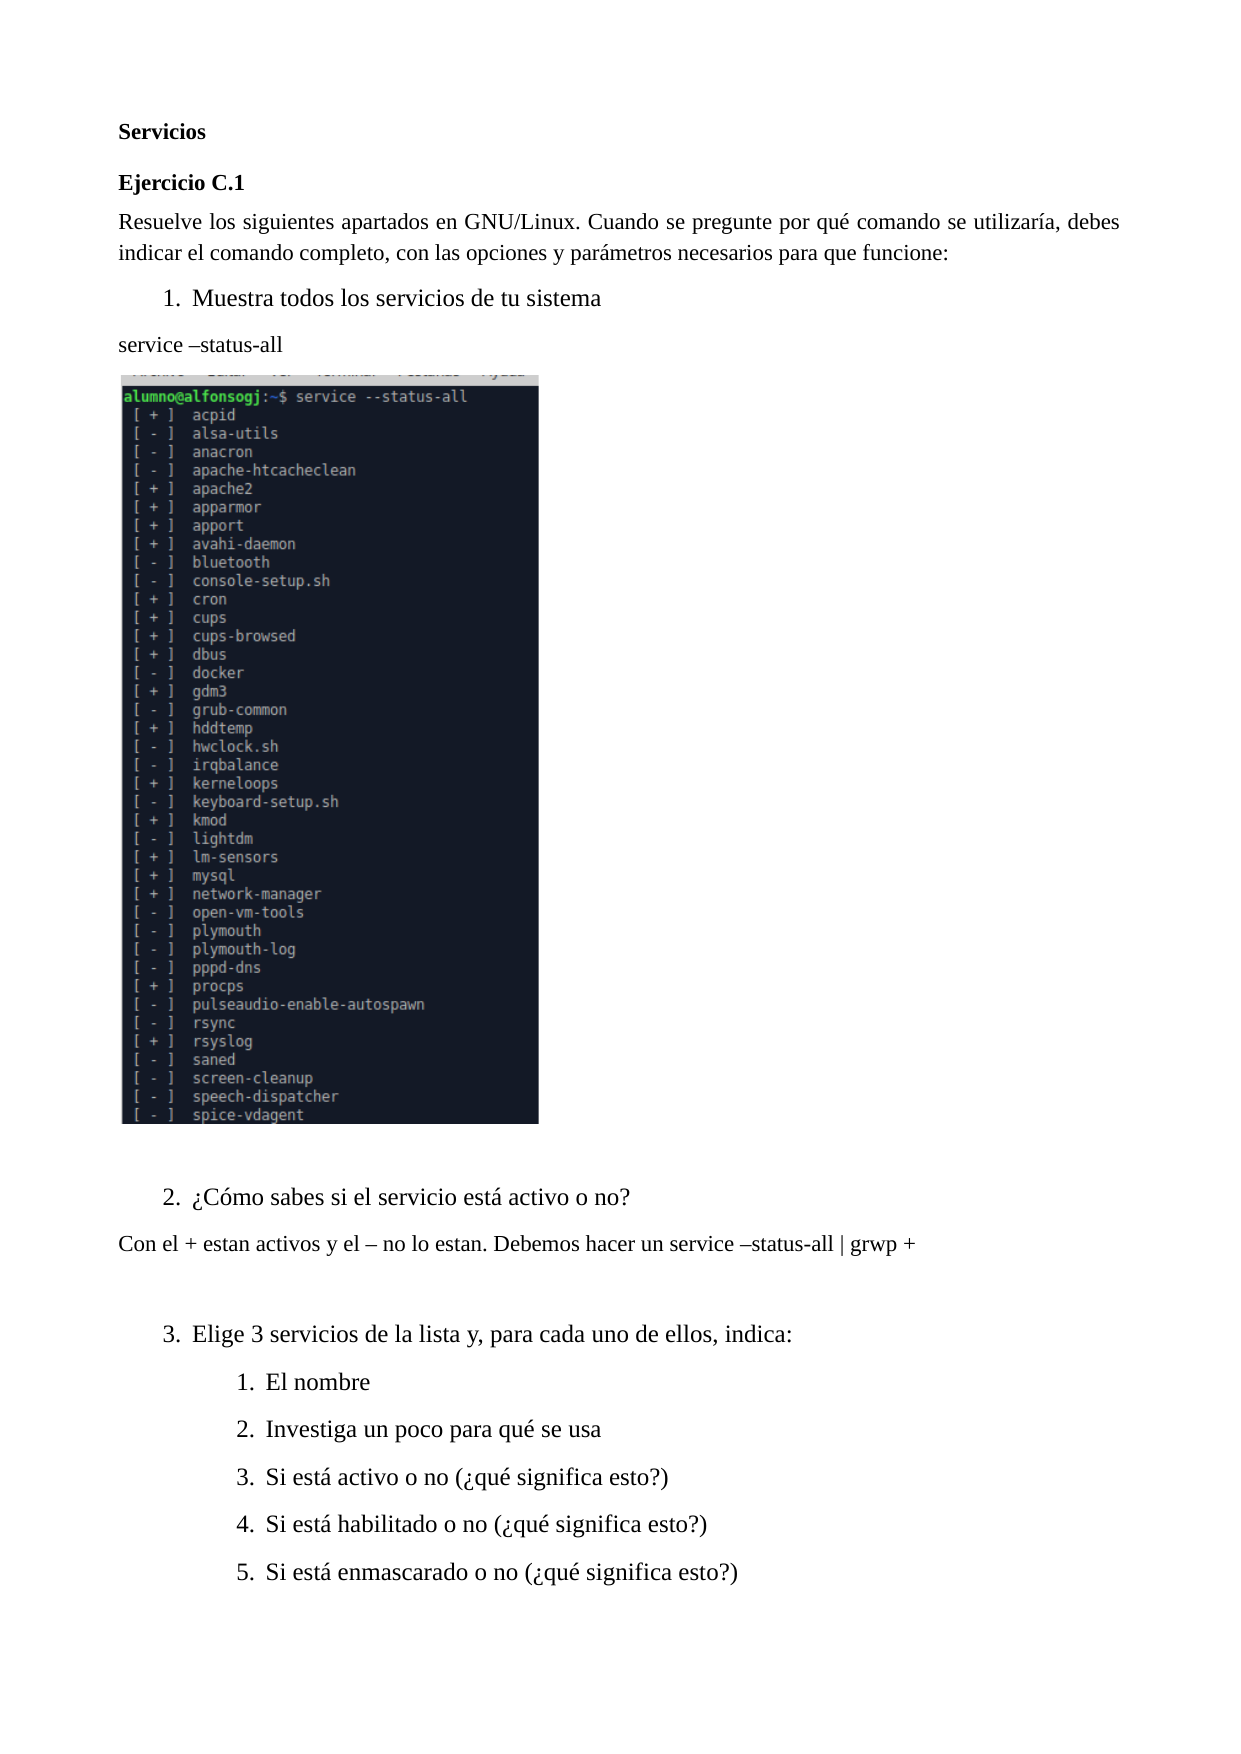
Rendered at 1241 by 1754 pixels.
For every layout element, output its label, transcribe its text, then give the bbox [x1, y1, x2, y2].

subtitle Ejercicio C.1 [118, 169, 1122, 196]
text Resuelve los siguientes apartados en GNU/Linux. Cuando se pregunte por qué comando se utilizaría, debes indicar el comando completo, con las opciones y parámetros necesarios para que funcione: [118, 208, 1122, 265]
list Si está activo o no (¿qué significa esto?) [236, 1462, 1122, 1491]
list Si está enmascarado o no (¿qué significa esto?) [236, 1557, 1122, 1586]
list Si está habilitado o no (¿qué significa esto?) [236, 1509, 1122, 1538]
text Con el + estan activos y el – no lo estan. Debemos hacer un service –status-all | grwp + [118, 1229, 1122, 1256]
list Investiga un poco para qué se usa [236, 1414, 1122, 1443]
picture [120, 375, 539, 1124]
list ¿Cómo sabes si el servicio está activo o no? [162, 1182, 1122, 1211]
text service –status-all [118, 331, 1122, 357]
list Muestra todos los servicios de tu sistema [162, 283, 1122, 312]
subtitle Servicios [118, 118, 1122, 144]
list El nombre [236, 1367, 1122, 1396]
list Elige 3 servicios de la lista y, para cada uno de ellos, indica: [162, 1319, 1122, 1348]
